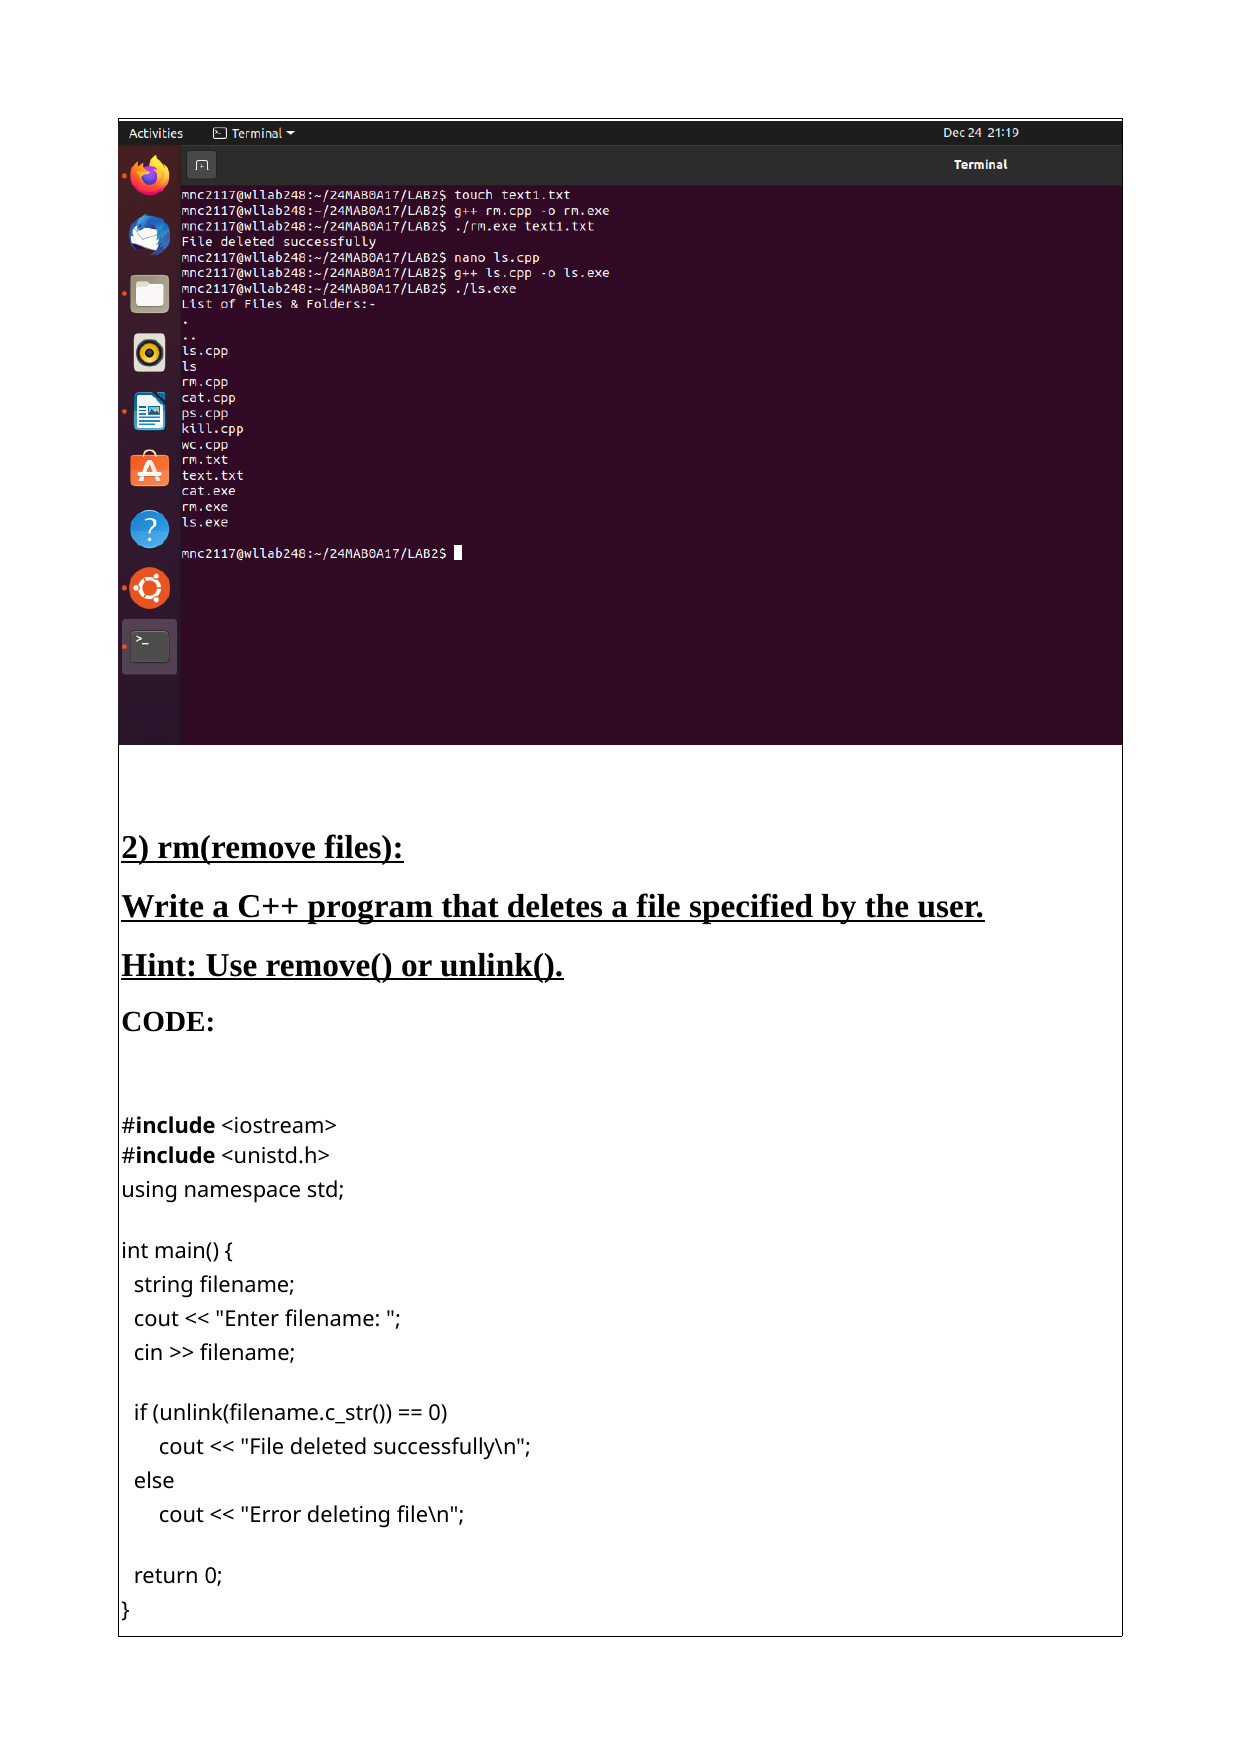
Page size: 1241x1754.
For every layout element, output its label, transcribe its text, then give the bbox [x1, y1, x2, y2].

text int main() { [121, 1234, 1119, 1264]
text CODE: [121, 1004, 1119, 1037]
text } [121, 1594, 1119, 1624]
text cin >> filename; [121, 1336, 1119, 1366]
text string filename; [121, 1268, 1119, 1298]
text else [121, 1465, 1119, 1495]
text if (unlink(filename.c_str()) == 0) [121, 1397, 1119, 1427]
text using namespace std; [121, 1174, 1119, 1203]
text cout << "Error deleting file\n"; [121, 1499, 1119, 1529]
text Write a C++ program that deletes a file specified by the user. [121, 886, 1119, 925]
picture [118, 121, 1123, 745]
text #include <unistd.h> [121, 1140, 1119, 1169]
text Hint: Use remove() or unlink(). [121, 945, 1119, 983]
text 2) rm(remove files): [121, 828, 1119, 866]
text cout << "File deleted successfully\n"; [121, 1431, 1119, 1461]
text cout << "Enter filename: "; [121, 1302, 1119, 1332]
text #include <iostream> [121, 1110, 1119, 1140]
text return 0; [121, 1560, 1119, 1590]
